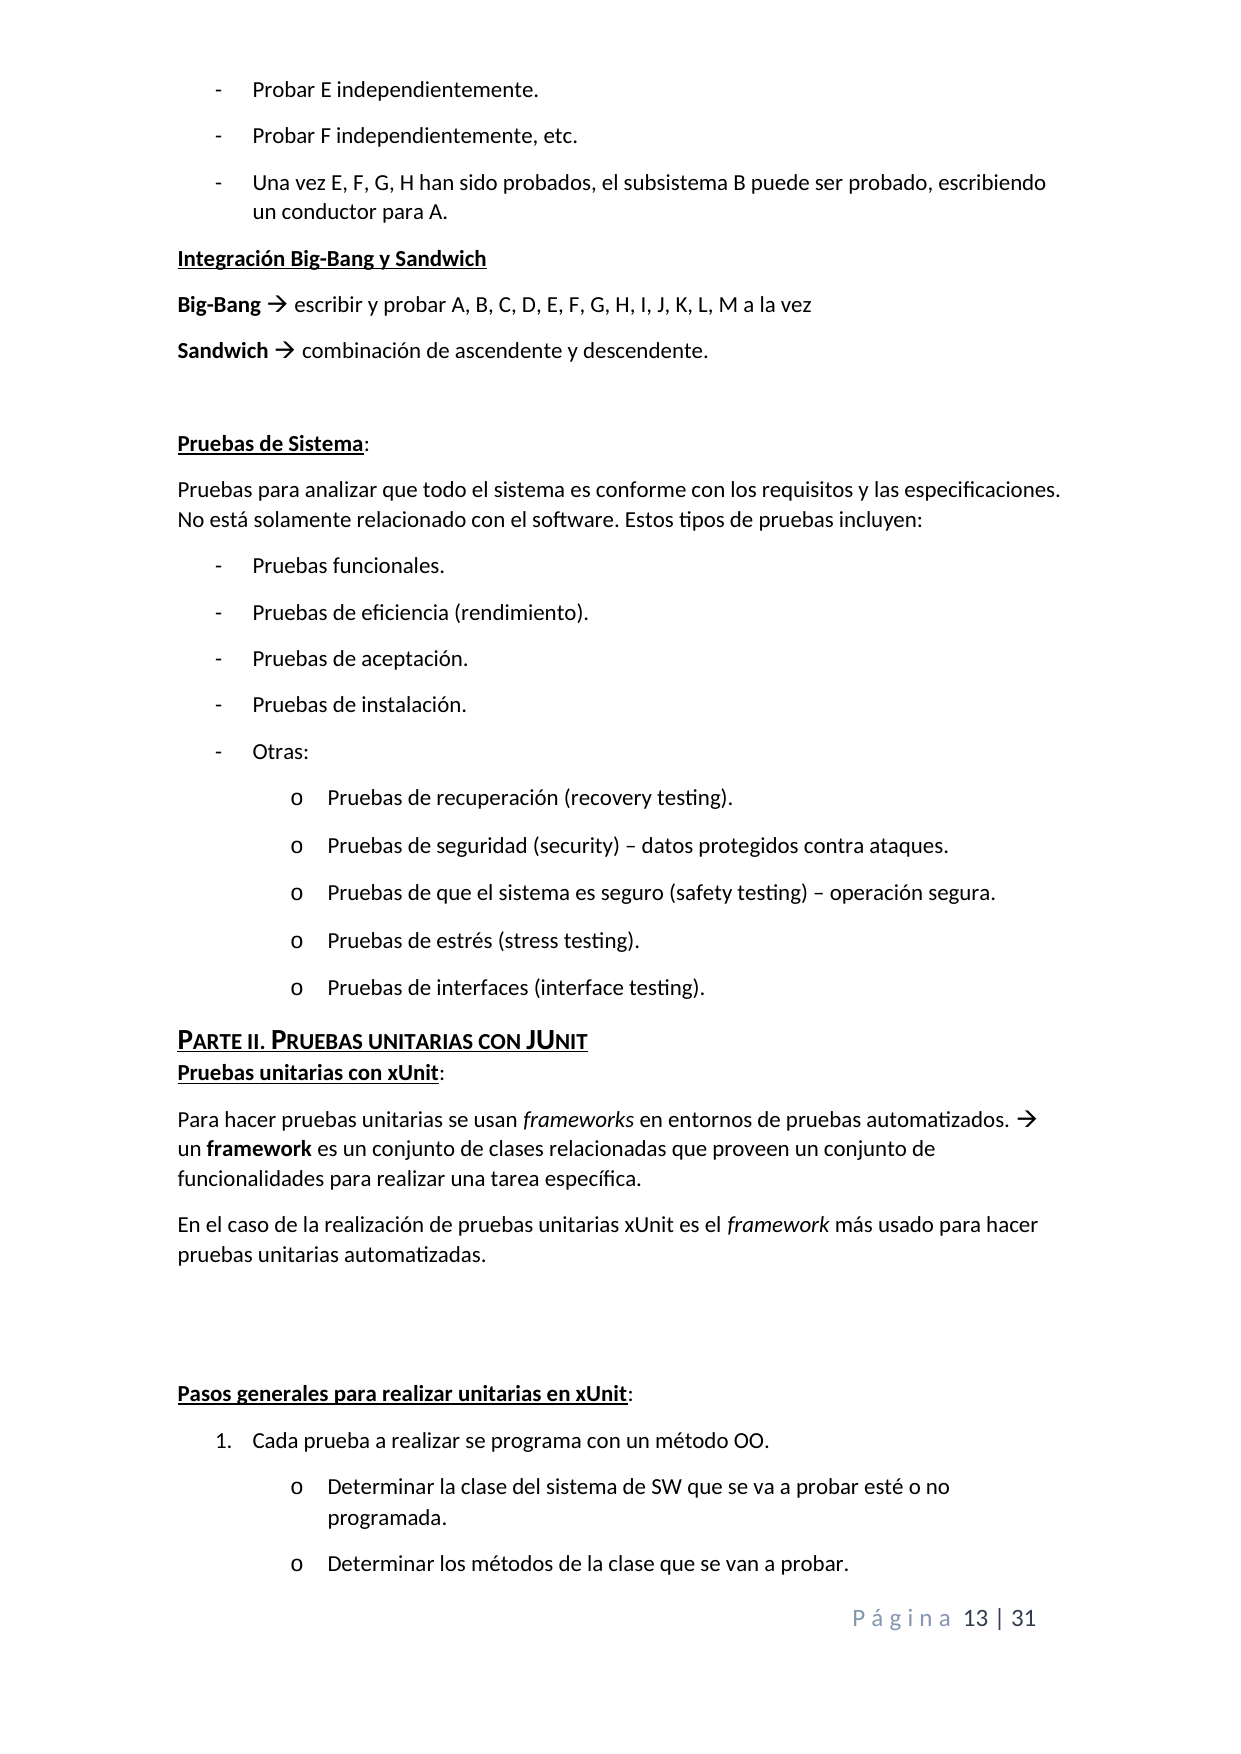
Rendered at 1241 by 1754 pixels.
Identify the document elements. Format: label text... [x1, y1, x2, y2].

text Integración Big-Bang y Sandwich [177, 244, 1063, 272]
list Pruebas de eficiencia (rendimiento). [215, 598, 1063, 626]
list Otras: [215, 737, 1063, 765]
list Pruebas de instalación. [215, 691, 1063, 719]
text Sandwich  combinación de ascendente y descendente. [177, 336, 1063, 364]
list Pruebas de seguridad (security) – datos protegidos contra ataques. [290, 831, 1063, 860]
list Pruebas de recuperación (recovery testing). [290, 783, 1063, 812]
text En el caso de la realización de pruebas unitarias xUnit es el framework más usado para hacer pruebas unitarias automatizadas. [177, 1211, 1063, 1268]
list Determinar los métodos de la clase que se van a probar. [290, 1549, 1063, 1578]
list Probar E independientemente. [215, 75, 1063, 103]
text Pruebas para analizar que todo el sistema es conforme con los requisitos y las especificaciones. No está solamente relacionado con el software. Estos tipos de pruebas incluyen: [177, 476, 1063, 533]
text Pasos generales para realizar unitarias en xUnit: [177, 1379, 1063, 1407]
text PARTE II. PRUEBAS UNITARIAS CON JUNIT [177, 1021, 1063, 1056]
list Pruebas de que el sistema es seguro (safety testing) – operación segura. [290, 878, 1063, 907]
list Pruebas de interfaces (interface testing). [290, 973, 1063, 1002]
list Probar F independientemente, etc. [215, 121, 1063, 149]
text Para hacer pruebas unitarias se usan frameworks en entornos de pruebas automatizados.  un framework es un conjunto de clases relacionadas que proveen un conjunto de funcionalidades para realizar una tarea específica. [177, 1105, 1063, 1192]
list Cada prueba a realizar se programa con un método OO. [215, 1426, 1063, 1454]
text Big-Bang  escribir y probar A, B, C, D, E, F, G, H, I, J, K, L, M a la vez [177, 290, 1063, 318]
list Pruebas funcionales. [215, 552, 1063, 579]
text Pruebas unitarias con xUnit: [177, 1058, 1063, 1087]
list Determinar la clase del sistema de SW que se va a probar esté o no programada. [290, 1472, 1063, 1531]
list Una vez E, F, G, H han sido probados, el subsistema B puede ser probado, escribiendo un conductor para A. [215, 168, 1063, 225]
text Pruebas de Sistema: [177, 429, 1063, 457]
list Pruebas de estrés (stress testing). [290, 926, 1063, 955]
list Pruebas de aceptación. [215, 644, 1063, 672]
